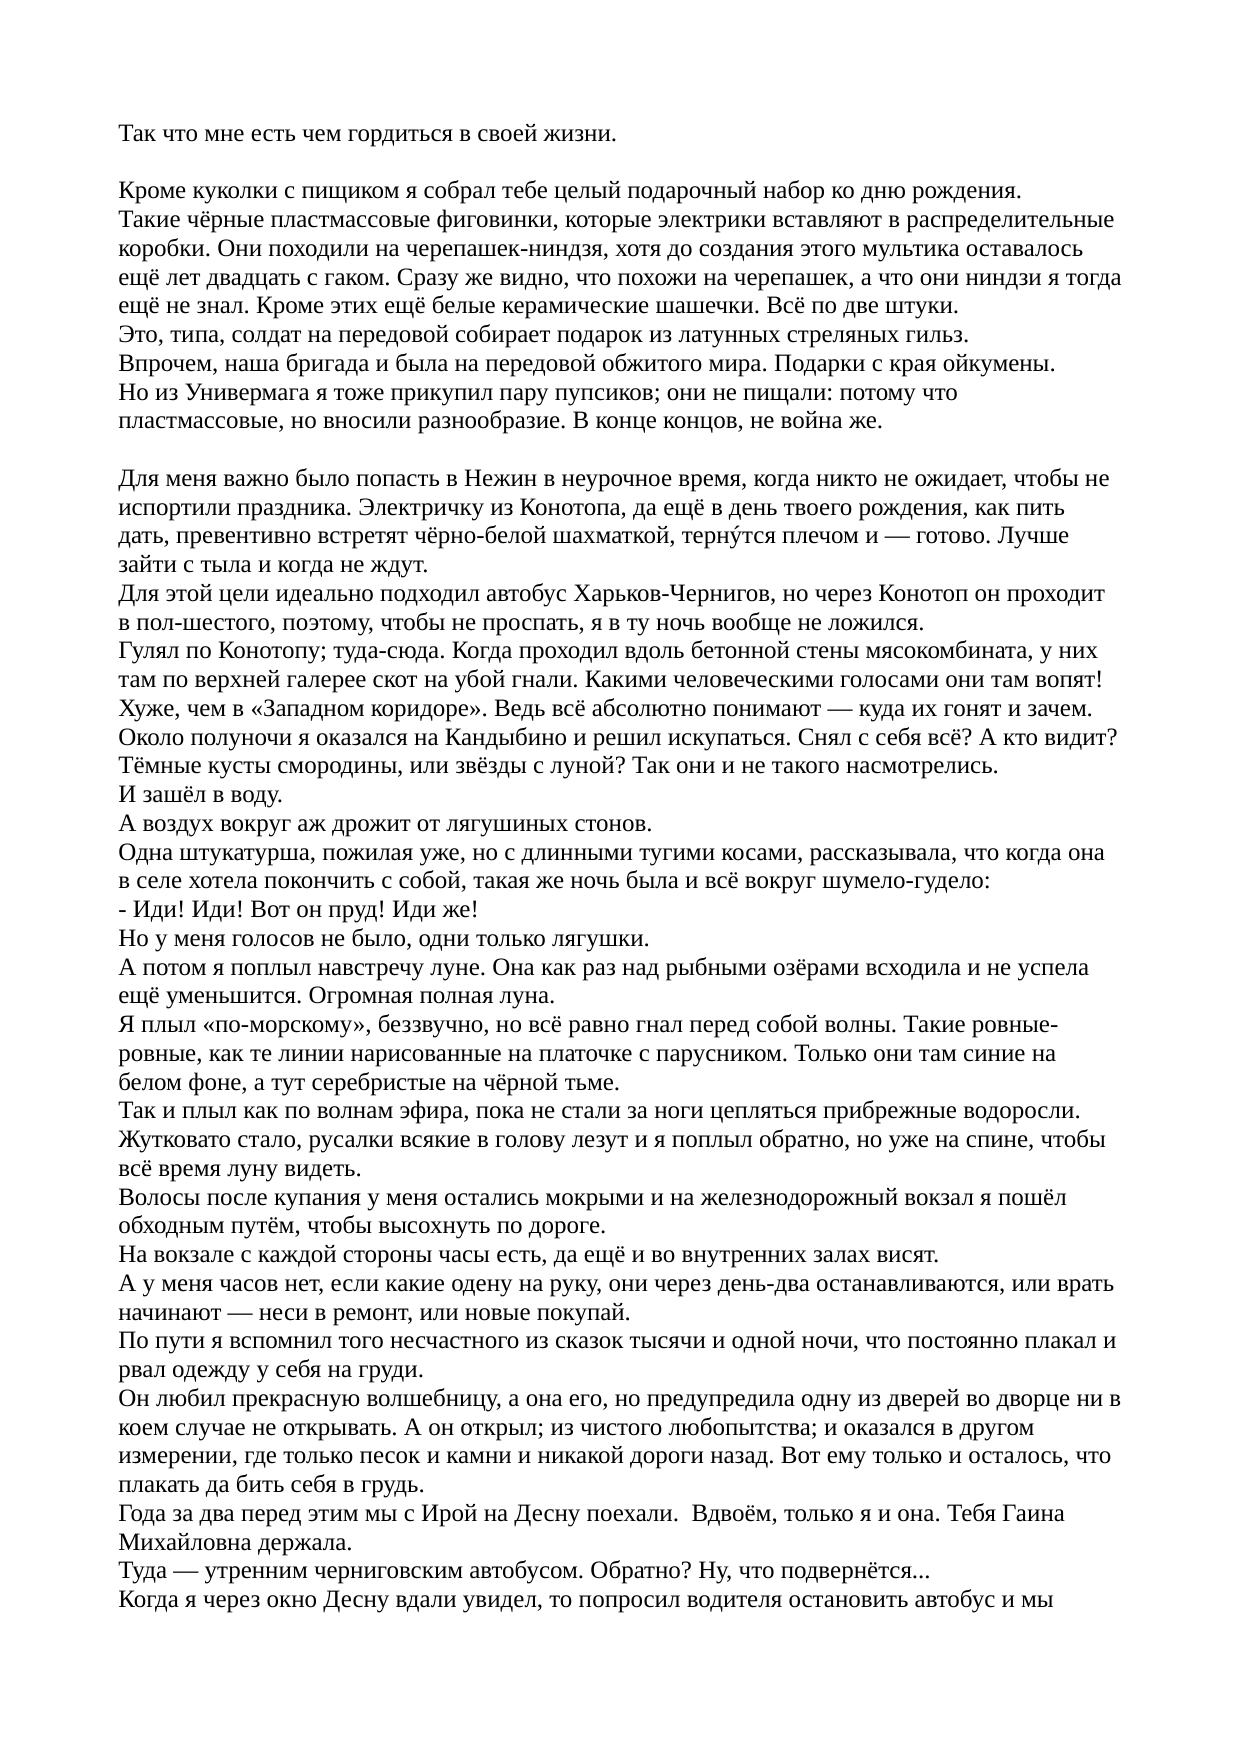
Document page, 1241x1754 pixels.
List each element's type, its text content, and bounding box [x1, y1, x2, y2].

text Одна штукатурша, пожилая уже, но с длинными тугими косами, рассказывала, что когда она в селе хотела покончить с собой, такая же ночь была и всё вокруг шумело-гудело: [118, 837, 1122, 894]
text Впрочем, наша бригада и была на передовой обжитого мира. Подарки с края ойкумены. [118, 348, 1122, 377]
text Он любил прекрасную волшебницу, а она его, но предупредила одну из дверей во дворце ни в коем случае не открывать. А он открыл; из чистого любопытства; и оказался в другом измерении, где только песок и камни и никакой дороги назад. Вот ему только и осталось, что плакать да бить себя в грудь. [118, 1383, 1122, 1498]
text Волосы после купания у меня остались мокрыми и на железнодорожный вокзал я пошёл обходным путём, чтобы высохнуть по дороге. [118, 1182, 1122, 1239]
text Около полуночи я оказался на Кандыбино и решил искупаться. Снял с себя всё? А кто видит? Тёмные кусты смородины, или звёзды с луной? Так они и не такого насмотрелись. [118, 722, 1122, 779]
text Так и плыл как по волнам эфира, пока не стали за ноги цепляться прибрежные водоросли. Жутковато стало, русалки всякие в голову лезут и я поплыл обратно, но уже на спине, чтобы всё время луну видеть. [118, 1096, 1122, 1182]
text А воздух вокруг аж дрожит от лягушиных стонов. [118, 808, 1122, 837]
text Когда я через окно Десну вдали увидел, то попросил водителя остановить автобус и мы [118, 1584, 1122, 1613]
text Туда — утренним черниговским автобусом. Обратно? Ну, что подвернётся... [118, 1556, 1122, 1584]
text Так что мне есть чем гордиться в своей жизни. [118, 118, 1122, 147]
text - Иди! Иди! Вот он пруд! Иди же! [118, 894, 1122, 923]
text По пути я вспомнил того несчастного из сказок тысячи и одной ночи, что постоянно плакал и рвал одежду у себя на груди. [118, 1326, 1122, 1383]
text Для меня важно было попасть в Нежин в неурочное время, когда никто не ожидает, чтобы не испортили праздника. Электричку из Конотопа, да ещё в день твоего рождения, как пить дать, превентивно встретят чёрно-белой шахматкой, тернýтся плечом и — готово. Лучше зайти с тыла и когда не ждут. [118, 463, 1122, 578]
text Для этой цели идеально подходил автобус Харьков-Чернигов, но через Конотоп он проходит в пол-шестого, поэтому, чтобы не проспать, я в ту ночь вообще не ложился. [118, 578, 1122, 636]
text Это, типа, солдат на передовой собирает подарок из латунных стреляных гильз. [118, 319, 1122, 348]
text А у меня часов нет, если какие одену на руку, они через день-два останавливаются, или врать начинают — неси в ремонт, или новые покупай. [118, 1268, 1122, 1326]
text На вокзале с каждой стороны часы есть, да ещё и во внутренних залах висят. [118, 1239, 1122, 1268]
text Года за два перед этим мы с Ирой на Десну поехали. Вдвоём, только я и она. Тебя Гаина Михайловна держала. [118, 1498, 1122, 1556]
text Такие чёрные пластмассовые фиговинки, которые электрики вставляют в распределительные коробки. Они походили на черепашек-ниндзя, хотя до создания этого мультика оставалось ещё лет двадцать с гаком. Сразу же видно, что похожи на черепашек, а что они ниндзи я тогда ещё не знал. Кроме этих ещё белые керамические шашечки. Всё по две штуки. [118, 204, 1122, 319]
text И зашёл в воду. [118, 779, 1122, 808]
text Гулял по Конотопу; туда-сюда. Когда проходил вдоль бетонной стены мясокомбината, у них там по верхней галерее скот на убой гнали. Какими человеческими голосами они там вопят! Хуже, чем в «Западном коридоре». Ведь всё абсолютно понимают — куда их гонят и зачем. [118, 636, 1122, 722]
text Но из Универмага я тоже прикупил пару пупсиков; они не пищали: потому что пластмассовые, но вносили разнообразие. В конце концов, не война же. [118, 377, 1122, 434]
text Кроме куколки с пищиком я собрал тебе целый подарочный набор ко дню рождения. [118, 176, 1122, 204]
text Я плыл «по-морскому», беззвучно, но всё равно гнал перед собой волны. Такие ровные-ровные, как те линии нарисованные на платочке с парусником. Только они там синие на белом фоне, а тут серебристые на чёрной тьме. [118, 1009, 1122, 1096]
text А потом я поплыл навстречу луне. Она как раз над рыбными озёрами всходила и не успела ещё уменьшится. Огромная полная луна. [118, 952, 1122, 1009]
text Но у меня голосов не было, одни только лягушки. [118, 923, 1122, 952]
